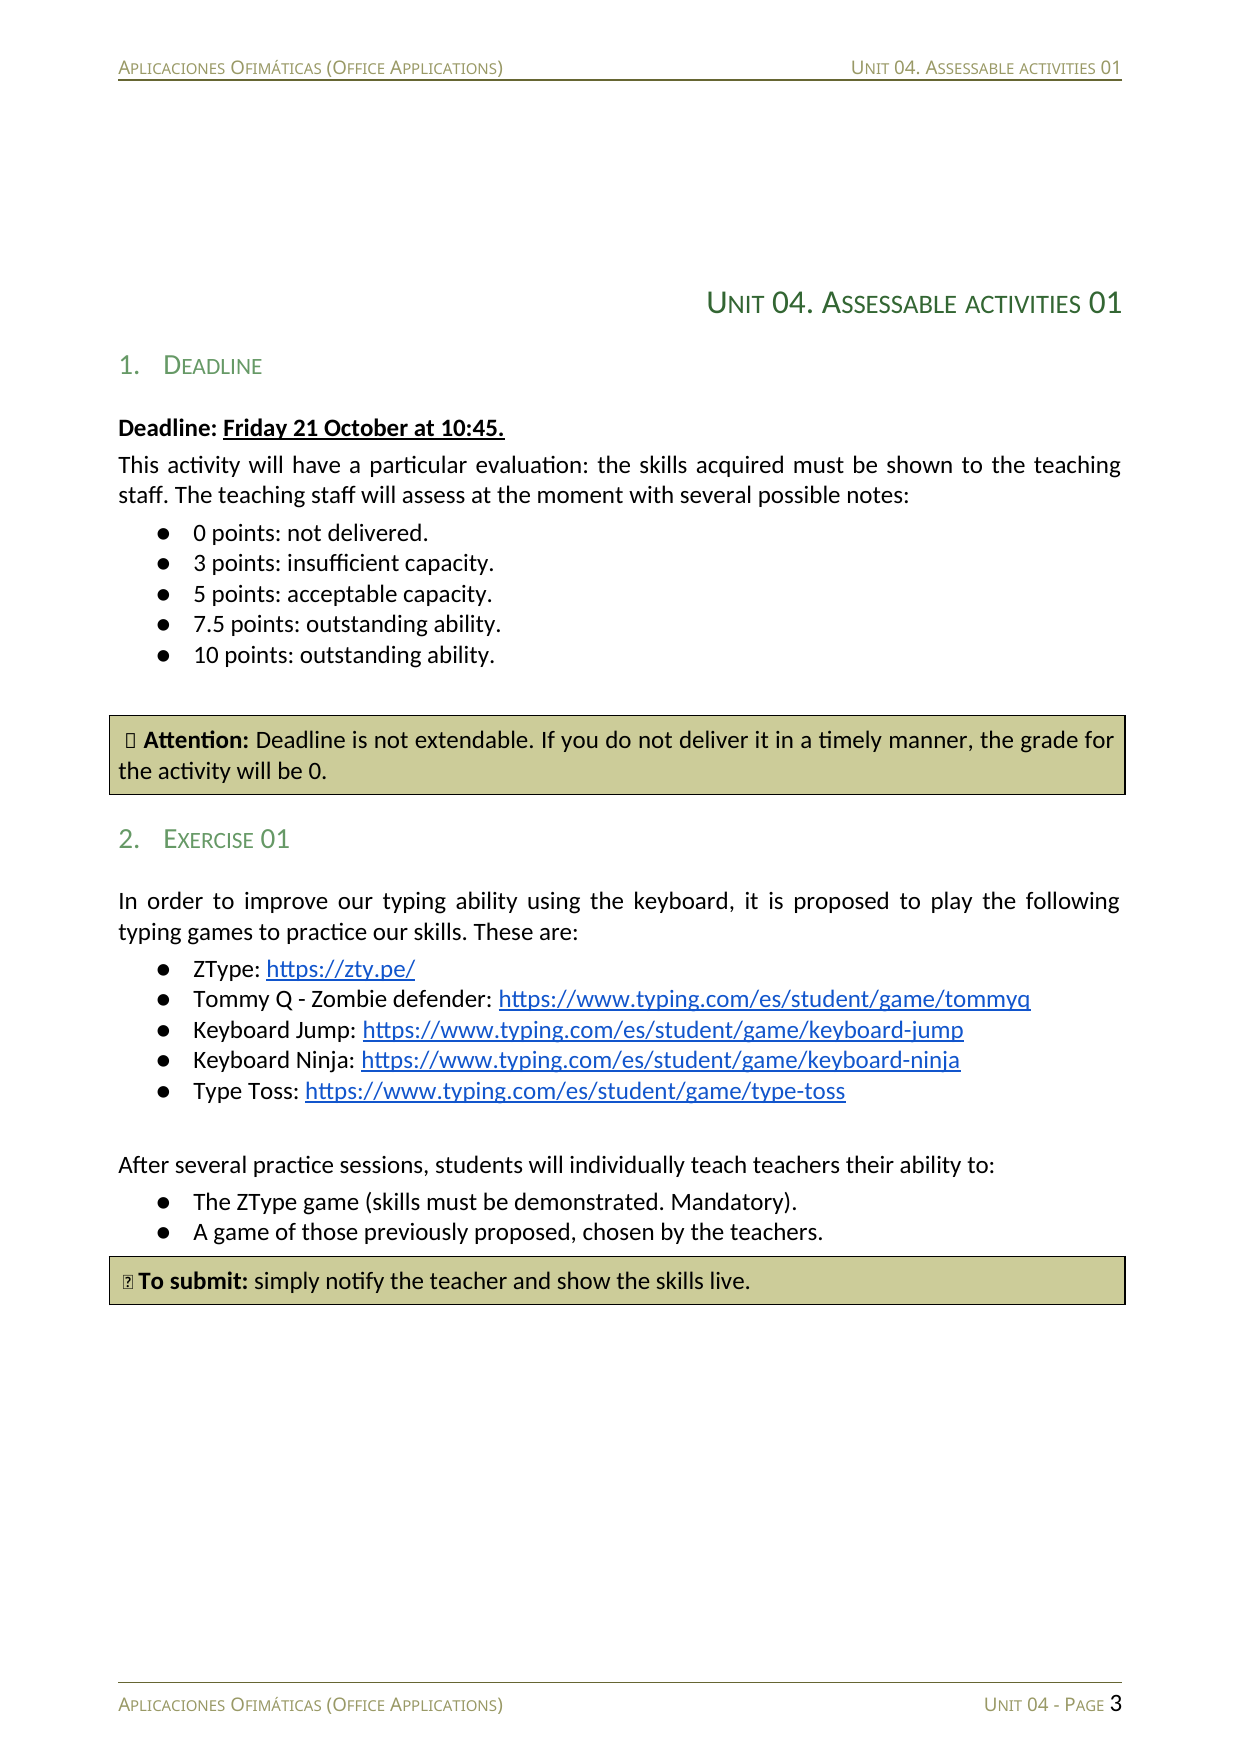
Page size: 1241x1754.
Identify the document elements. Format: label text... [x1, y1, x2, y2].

list Keyboard Jump: https://www.typing.com/es/student/game/keyboard-jump [156, 1014, 1122, 1044]
list ZType: https://zty.pe/ [156, 953, 1122, 983]
text In order to improve our typing ability using the keyboard, it is proposed to play the following typing games to practice our skills. These are: [118, 885, 1122, 946]
list Keyboard Ninja: https://www.typing.com/es/student/game/keyboard-ninja [156, 1044, 1122, 1075]
list 3 points: insufficient capacity. [156, 547, 1122, 578]
list 0 points: not delivered. [156, 517, 1122, 547]
list Tommy Q - Zombie defender: https://www.typing.com/es/student/game/tommyq [156, 983, 1122, 1014]
list Type Toss: https://www.typing.com/es/student/game/type-toss [156, 1075, 1122, 1106]
list 5 points: acceptable capacity. [156, 578, 1122, 608]
list 7.5 points: outstanding ability. [156, 608, 1122, 639]
list The ZType game (skills must be demonstrated. Mandatory). [156, 1186, 1122, 1216]
text 📕 To submit: simply notify the teacher and show the skills live. [110, 1257, 1124, 1304]
text After several practice sessions, students will individually teach teachers their ability to: [118, 1149, 1122, 1179]
text This activity will have a particular evaluation: the skills acquired must be shown to the teaching staff. The teaching staff will assess at the moment with several possible notes: [118, 449, 1122, 510]
text Unit 04. Assessable activities 01 [118, 281, 1122, 322]
list A game of those previously proposed, chosen by the teachers. [156, 1216, 1122, 1247]
text ❕ Attention: Deadline is not extendable. If you do not deliver it in a timely manner, the grade for the activity will be 0. [110, 716, 1124, 794]
text Deadline: Friday 21 October at 10:45. [118, 412, 1122, 443]
subtitle Deadline [118, 346, 1122, 382]
subtitle Exercise 01 [118, 820, 1122, 855]
list 10 points: outstanding ability. [156, 639, 1122, 669]
